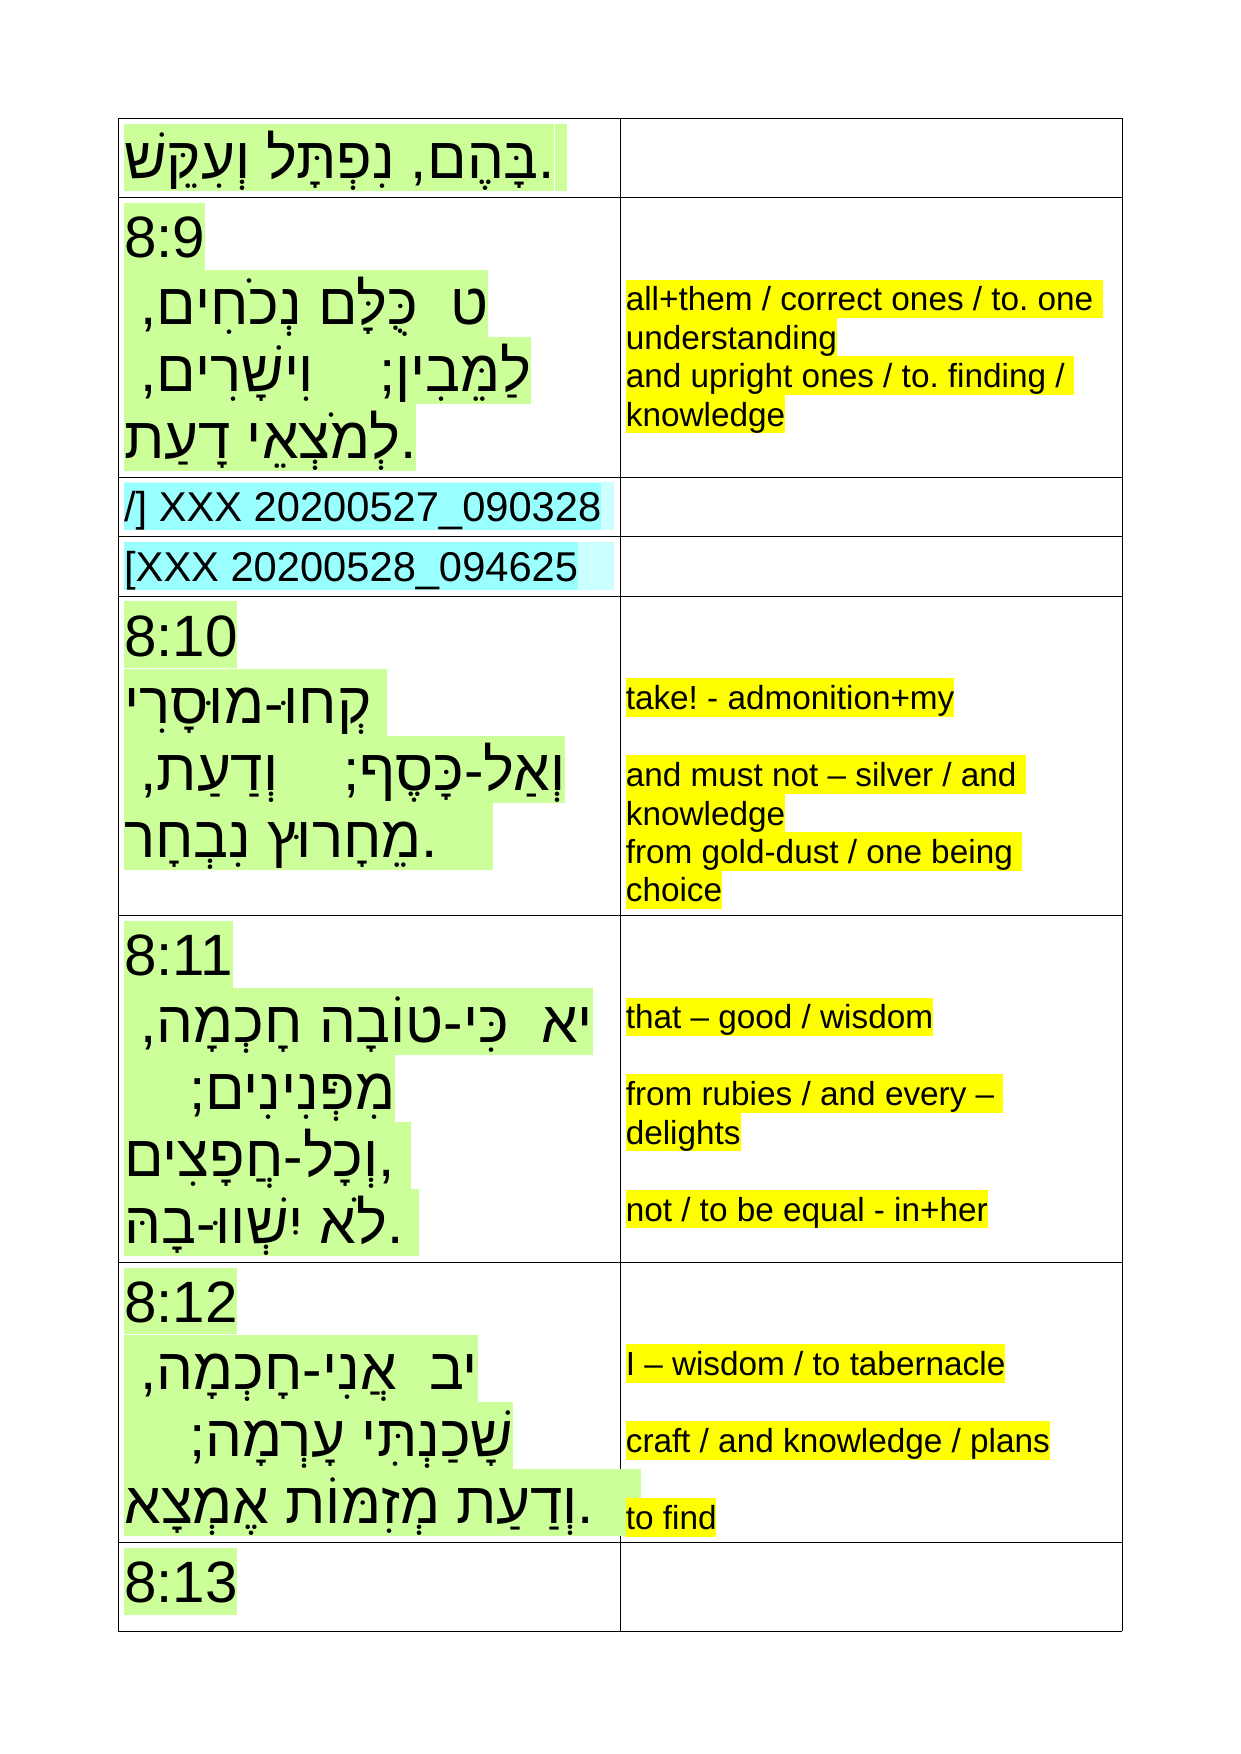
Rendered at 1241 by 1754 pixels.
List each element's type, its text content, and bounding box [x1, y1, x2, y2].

table_cell [621, 537, 1122, 596]
table_cell take! - admonition+my and must not – silver / and knowledge from gold-dust / one being choice [621, 597, 1122, 915]
table_cell /] XXX 20200527_090328 [119, 478, 620, 536]
table_cell 8:10 קְחוּ-מוּסָרִי וְאַל-כָּסֶף; וְדַעַת, מֵחָרוּץ נִבְחָר. [119, 597, 620, 915]
table_cell all+them / correct ones / to. one understanding and upright ones / to. finding / knowledge [621, 198, 1122, 477]
table_cell 8:8 ח בְּצֶדֶק כָּל-אִמְרֵי-פִי: אֵין בָּהֶם, נִפְתָּל וְעִקֵּשׁ. [119, 119, 620, 197]
table_cell [XXX 20200528_094625 [119, 537, 620, 596]
table_cell 8:12 יב אֲנִי-חָכְמָה, שָׁכַנְתִּי עָרְמָה; וְדַעַת מְזִמּוֹת אֶמְצָא. [119, 1263, 620, 1542]
table_cell [621, 1543, 1122, 1631]
table_cell [621, 119, 1122, 197]
table_cell [621, 478, 1122, 536]
table_cell I – wisdom / to tabernacle craft / and knowledge / plans to find [621, 1263, 1122, 1542]
table_cell that – good / wisdom from rubies / and every – delights not / to be equal - in+her [621, 916, 1122, 1262]
table_cell 8:13 יג יִרְאַת יְהוָה, שְׂנֹאת-רָע: גֵּאָה וְגָאוֹן וְדֶרֶךְ רָע, וּפִי תַהְפֻּכוֹת שָׂנֵאתִי. [119, 1543, 620, 1631]
table_cell 8:9 ט כֻּלָּם נְכֹחִים, לַמֵּבִין; וִישָׁרִים, לְמֹצְאֵי דָעַת. [119, 198, 620, 477]
table_cell 8:11 יא כִּי-טוֹבָה חָכְמָה, מִפְּנִינִים; וְכָל-חֲפָצִים, לֹא יִשְׁווּ-בָהּ. [119, 916, 620, 1262]
